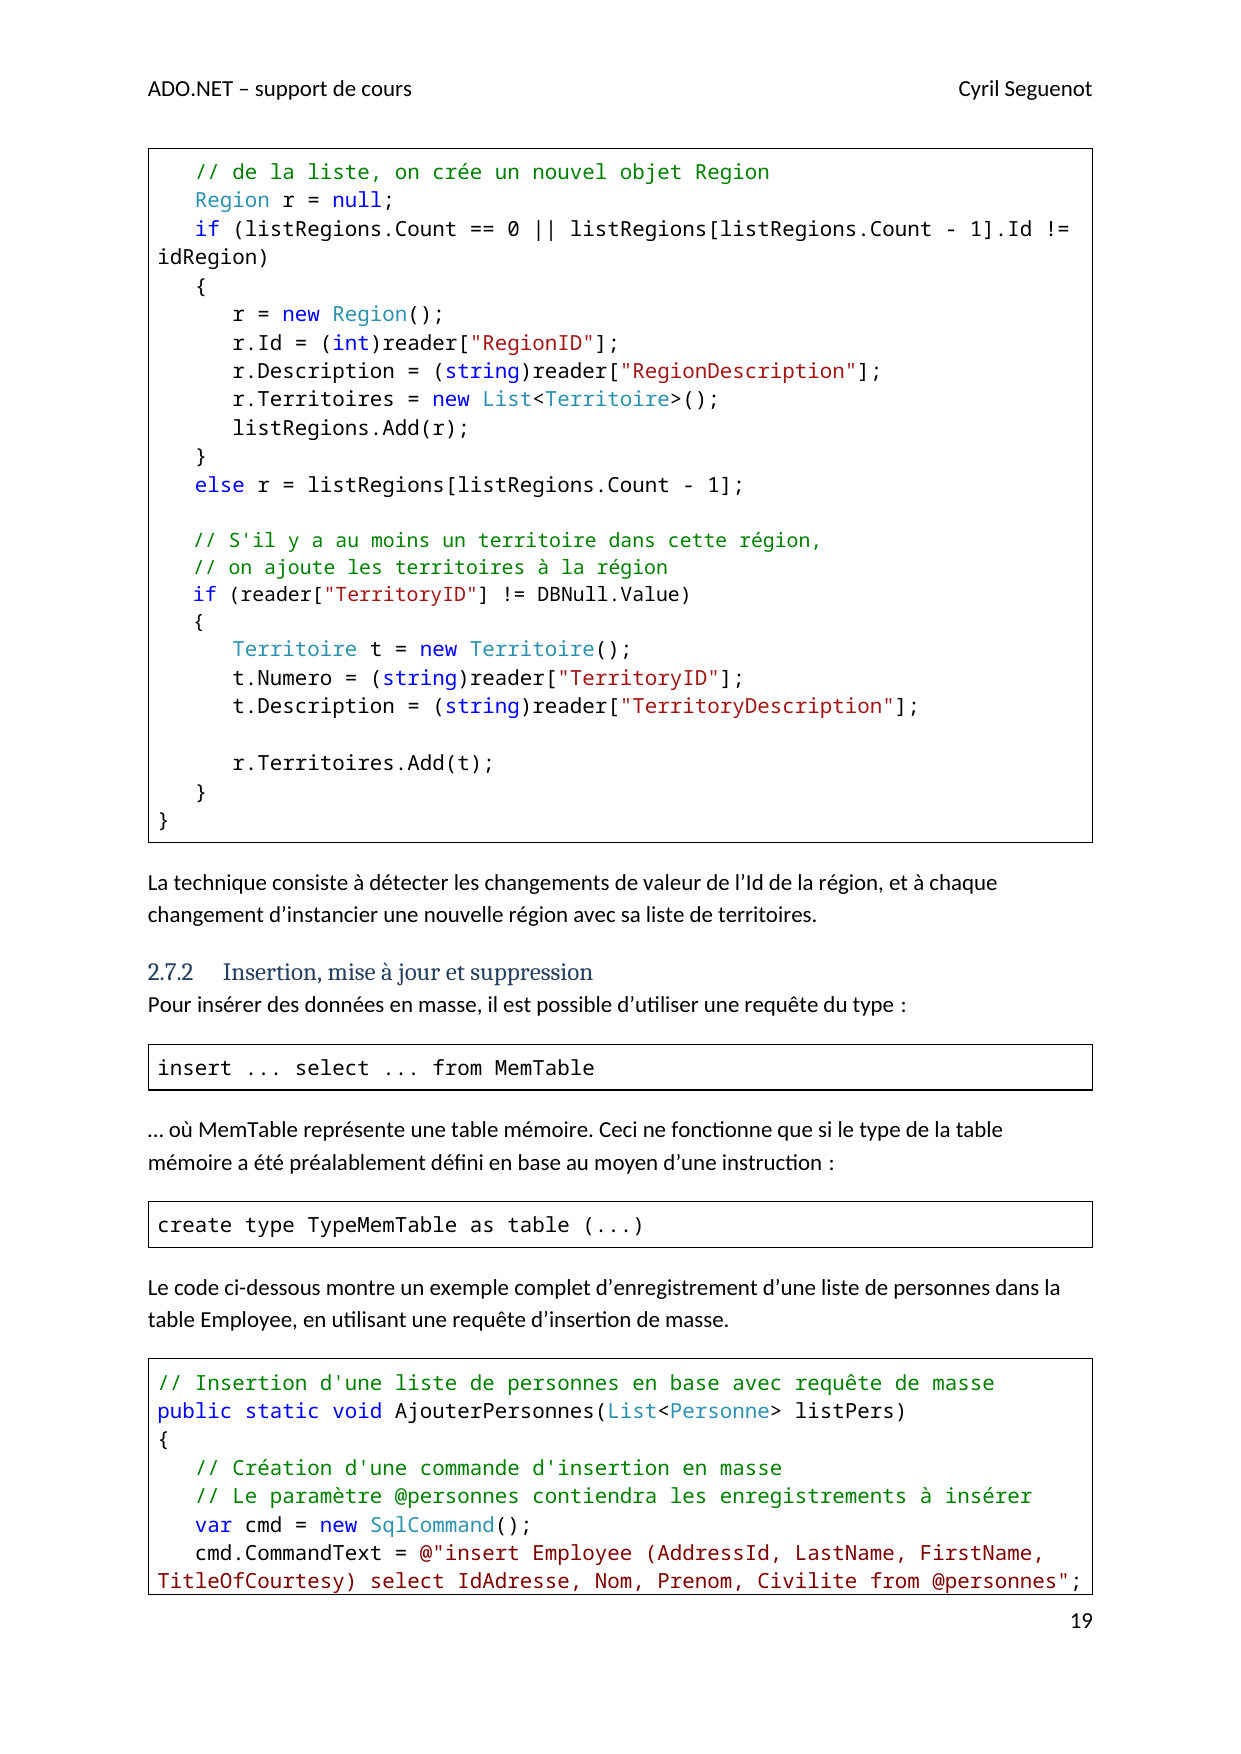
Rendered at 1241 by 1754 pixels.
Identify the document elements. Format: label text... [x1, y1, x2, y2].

text create type TypeMemTable as table (...) [149, 1202, 1092, 1247]
text // Création d'une commande d'insertion en masse [149, 1443, 1092, 1472]
text r.Territoires = new List<Territoire>(); [149, 375, 1092, 403]
text Region r = null; [149, 176, 1092, 204]
text // Insertion d'une liste de personnes en base avec requête de masse [149, 1359, 1092, 1387]
text r = new Region(); [149, 290, 1092, 318]
text } [149, 432, 1092, 460]
text { Territoire t = new Territoire(); [149, 598, 1092, 654]
text if (listRegions.Count == 0 || listRegions[listRegions.Count - 1].Id != idRegion) [149, 204, 1092, 261]
text r.Id = (int)reader["RegionID"]; [149, 318, 1092, 347]
text // on ajoute les territoires à la région [149, 544, 1092, 571]
text Pour insérer des données en masse, il est possible d’utiliser une requête du type : [148, 990, 1093, 1018]
text r.Description = (string)reader["RegionDescription"]; [149, 347, 1092, 375]
text public static void AjouterPersonnes(List<Personne> listPers) [149, 1387, 1092, 1415]
text var cmd = new SqlCommand(); [149, 1500, 1092, 1529]
text { [149, 1415, 1092, 1443]
text t.Description = (string)reader["TerritoryDescription"]; [149, 682, 1092, 720]
text r.Territoires.Add(t); } [149, 739, 1092, 796]
text cmd.CommandText = @"insert Employee (AddressId, LastName, FirstName, TitleOfCourtesy) select IdAdresse, Nom, Prenom, Civilite from @personnes"; [149, 1529, 1092, 1594]
text // S'il y a au moins un territoire dans cette région, [149, 489, 1092, 544]
text // de la liste, on crée un nouvel objet Region [149, 149, 1092, 176]
subtitle Insertion, mise à jour et suppression [148, 957, 1093, 986]
text … où MemTable représente une table mémoire. Ceci ne fonctionne que si le type de la table mémoire a été préalablement défini en base au moyen d’une instruction : [148, 1116, 1093, 1176]
text Le code ci-dessous montre un exemple complet d’enregistrement d’une liste de personnes dans la table Employee, en utilisant une requête d’insertion de masse. [148, 1273, 1093, 1333]
text // Le paramètre @personnes contiendra les enregistrements à insérer [149, 1472, 1092, 1500]
text listRegions.Add(r); [149, 403, 1092, 432]
text { [149, 261, 1092, 290]
text t.Numero = (string)reader["TerritoryID"]; [149, 654, 1092, 682]
text La technique consiste à détecter les changements de valeur de l’Id de la région, et à chaque changement d’instancier une nouvelle région avec sa liste de territoires. [148, 868, 1093, 928]
text if (reader["TerritoryID"] != DBNull.Value) [149, 571, 1092, 598]
text insert ... select ... from MemTable [149, 1045, 1092, 1089]
text } [149, 796, 1092, 842]
text else r = listRegions[listRegions.Count - 1]; [149, 460, 1092, 489]
